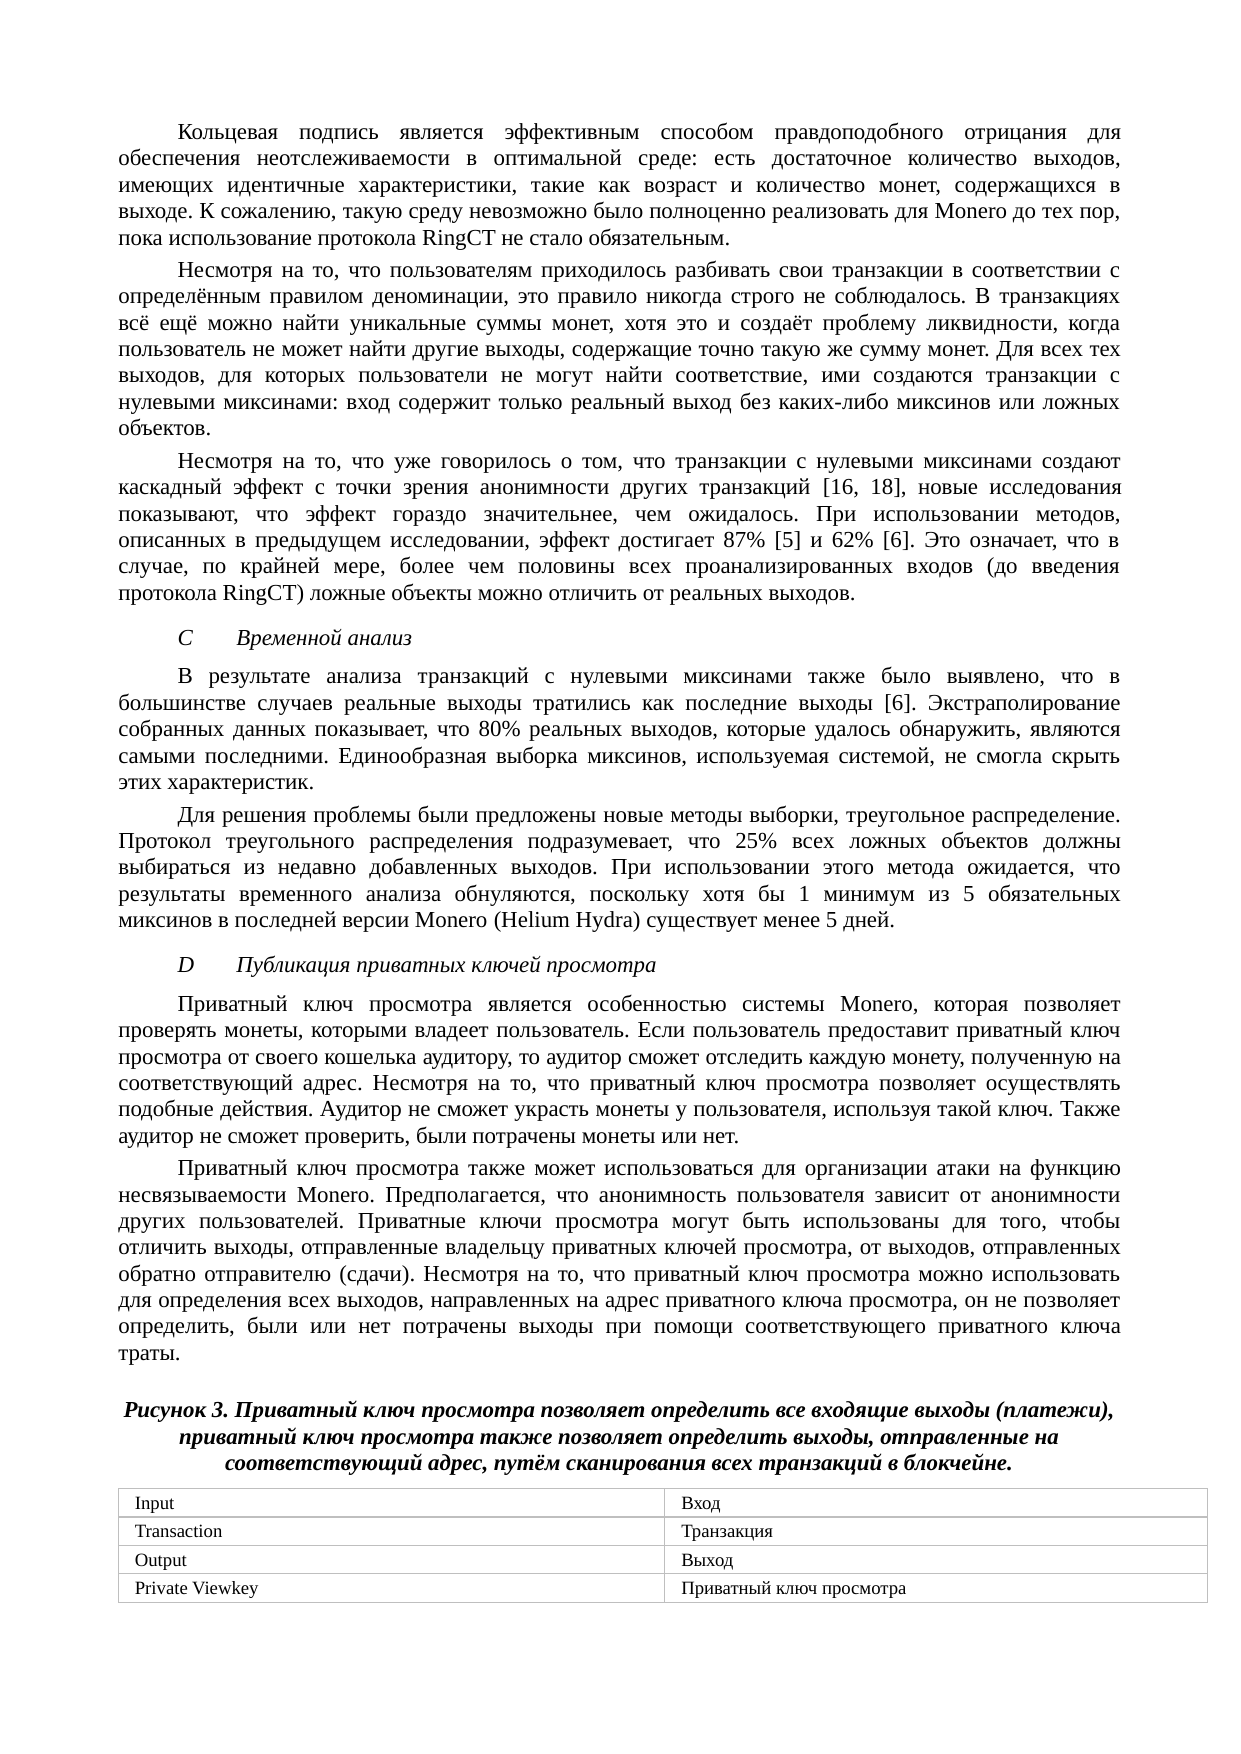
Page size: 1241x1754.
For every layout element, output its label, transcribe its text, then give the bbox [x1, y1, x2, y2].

table_header Вход [665, 1489, 1207, 1516]
text Приватный ключ просмотра также может использоваться для организации атаки на функцию несвязываемости Monero. Предполагается, что анонимность пользователя зависит от анонимности других пользователей. Приватные ключи просмотра могут быть использованы для того, чтобы отличить выходы, отправленные владельцу приватных ключей просмотра, от выходов, отправленных обратно отправителю (сдачи). Несмотря на то, что приватный ключ просмотра можно использовать для определения всех выходов, направленных на адрес приватного ключа просмотра, он не позволяет определить, были или нет потрачены выходы при помощи соответствующего приватного ключа траты. [118, 1154, 1122, 1365]
table_cell Приватный ключ просмотра [665, 1574, 1207, 1602]
list Публикация приватных ключей просмотра [177, 951, 1122, 977]
table_cell Выход [665, 1546, 1207, 1573]
table_header Input [119, 1489, 664, 1516]
text Для решения проблемы были предложены новые методы выборки, треугольное распределение. Протокол треугольного распределения подразумевает, что 25% всех ложных объектов должны выбираться из недавно добавленных выходов. При использовании этого метода ожидается, что результаты временного анализа обнуляются, поскольку хотя бы 1 минимум из 5 обязательных миксинов в последней версии Monero (Helium Hydra) существует менее 5 дней. [118, 801, 1122, 932]
table_cell Output [119, 1546, 664, 1573]
text Несмотря на то, что пользователям приходилось разбивать свои транзакции в соответствии с определённым правилом деноминации, это правило никогда строго не соблюдалось. В транзакциях всё ещё можно найти уникальные суммы монет, хотя это и создаёт проблему ликвидности, когда пользователь не может найти другие выходы, содержащие точно такую же сумму монет. Для всех тех выходов, для которых пользователи не могут найти соответствие, ими создаются транзакции с нулевыми миксинами: вход содержит только реальный выход без каких-либо миксинов или ложных объектов. [118, 256, 1122, 441]
text Рисунок 3. Приватный ключ просмотра позволяет определить все входящие выходы (платежи), приватный ключ просмотра также позволяет определить выходы, отправленные на соответствующий адрес, путём сканирования всех транзакций в блокчейне. [118, 1396, 1122, 1476]
table_cell Private Viewkey [119, 1574, 664, 1602]
table_cell Транзакция [665, 1518, 1207, 1545]
text Кольцевая подпись является эффективным способом правдоподобного отрицания для обеспечения неотслеживаемости в оптимальной среде: есть достаточное количество выходов, имеющих идентичные характеристики, такие как возраст и количество монет, содержащихся в выходе. К сожалению, такую среду невозможно было полноценно реализовать для Monero до тех пор, пока использование протокола RingCT не стало обязательным. [118, 118, 1122, 250]
table_cell Transaction [119, 1518, 664, 1545]
text Приватный ключ просмотра является особенностью системы Monero, которая позволяет проверять монеты, которыми владеет пользователь. Если пользователь предоставит приватный ключ просмотра от своего кошелька аудитору, то аудитор сможет отследить каждую монету, полученную на соответствующий адрес. Несмотря на то, что приватный ключ просмотра позволяет осуществлять подобные действия. Аудитор не сможет украсть монеты у пользователя, используя такой ключ. Также аудитор не сможет проверить, были потрачены монеты или нет. [118, 990, 1122, 1148]
text Несмотря на то, что уже говорилось о том, что транзакции с нулевыми миксинами создают каскадный эффект с точки зрения анонимности других транзакций [16, 18], новые исследования показывают, что эффект гораздо значительнее, чем ожидалось. При использовании методов, описанных в предыдущем исследовании, эффект достигает 87% [5] и 62% [6]. Это означает, что в случае, по крайней мере, более чем половины всех проанализированных входов (до введения протокола RingCT) ложные объекты можно отличить от реальных выходов. [118, 447, 1122, 605]
text В результате анализа транзакций с нулевыми миксинами также было выявлено, что в большинстве случаев реальные выходы тратились как последние выходы [6]. Экстраполирование собранных данных показывает, что 80% реальных выходов, которые удалось обнаружить, являются самыми последними. Единообразная выборка миксинов, используемая системой, не смогла скрыть этих характеристик. [118, 663, 1122, 794]
list Временной анализ [177, 624, 1122, 650]
